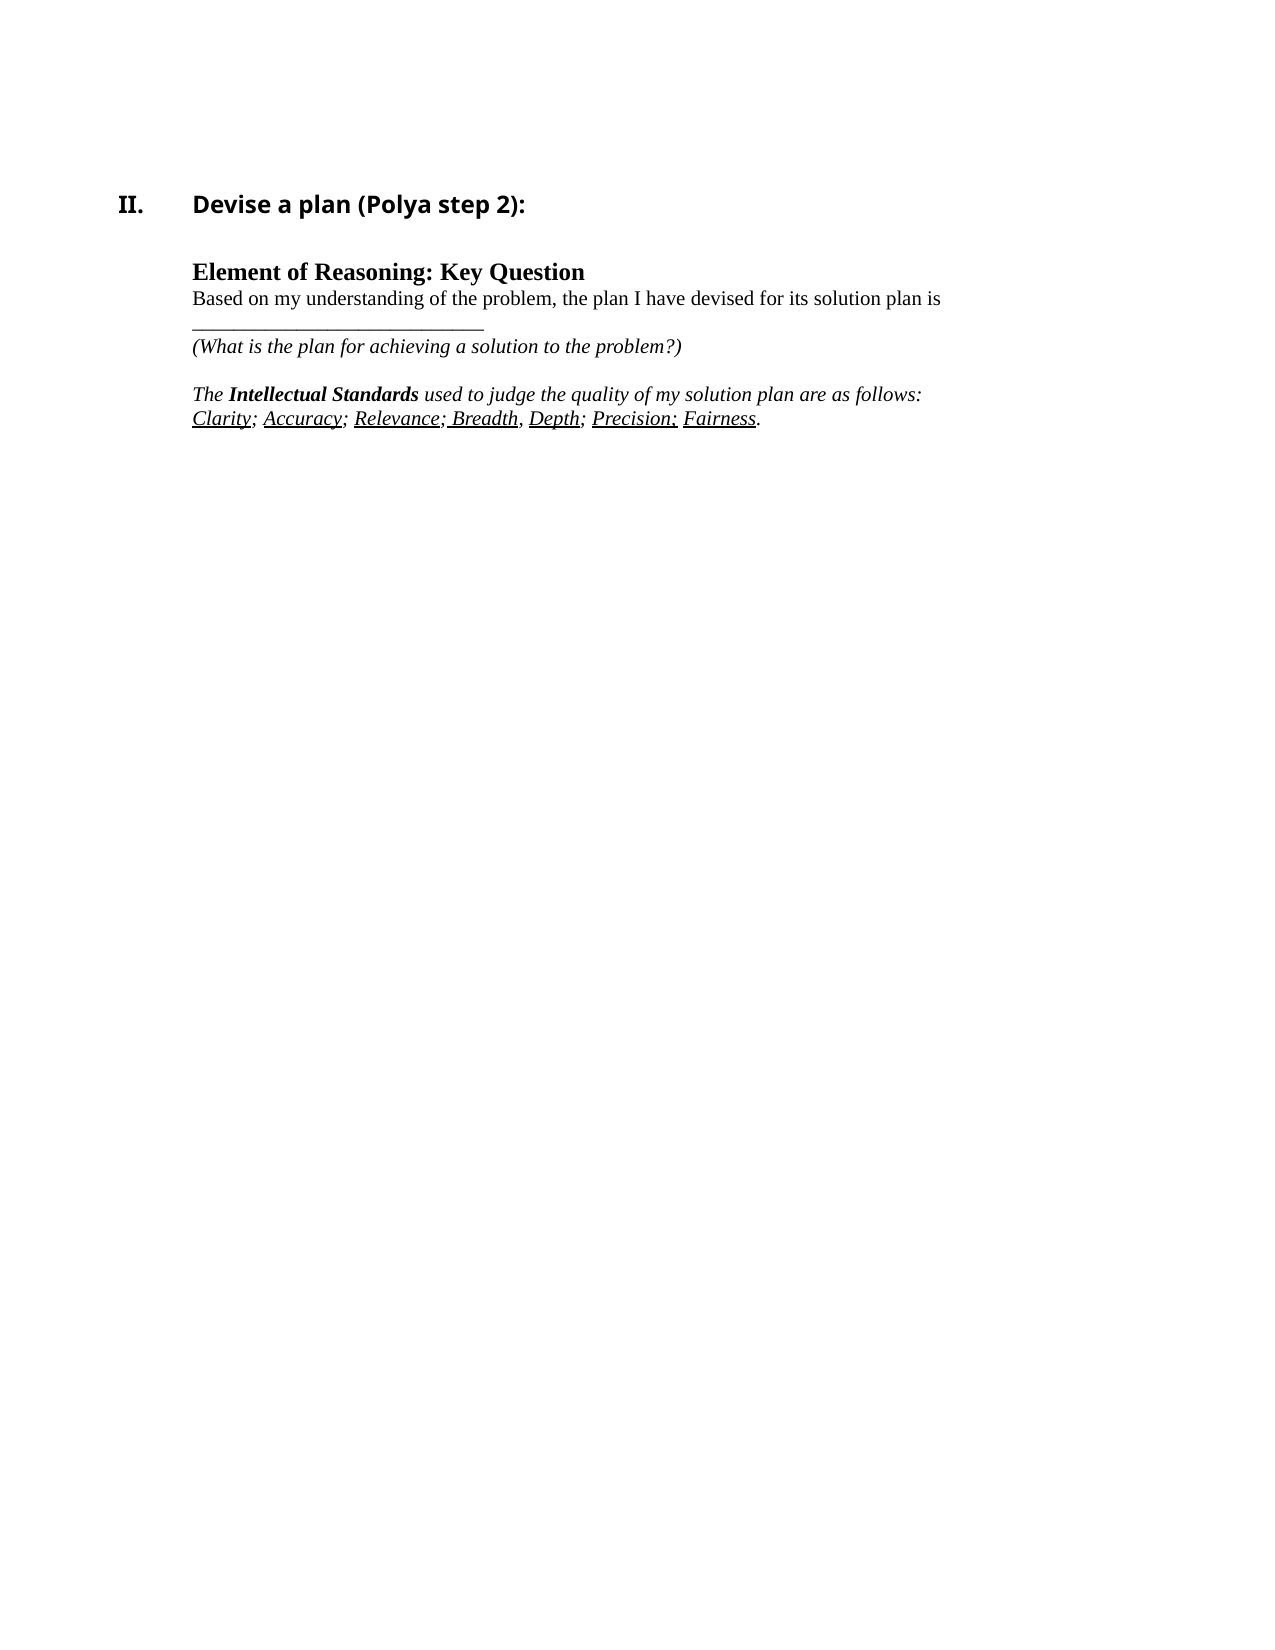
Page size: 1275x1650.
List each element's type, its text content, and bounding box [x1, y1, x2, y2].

text (What is the plan for achieving a solution to the problem?) [118, 333, 1157, 358]
text Element of Reasoning: Key Question [118, 257, 1157, 285]
text The Intellectual Standards used to judge the quality of my solution plan are as follows: [118, 382, 1157, 406]
text II. Devise a plan (Polya step 2): [118, 187, 1157, 244]
text Clarity; Accuracy; Relevance; Breadth, Depth; Precision; Fairness. [118, 406, 1157, 430]
text Based on my understanding of the problem, the plan I have devised for its solution plan is ____________________________ [118, 285, 1157, 333]
